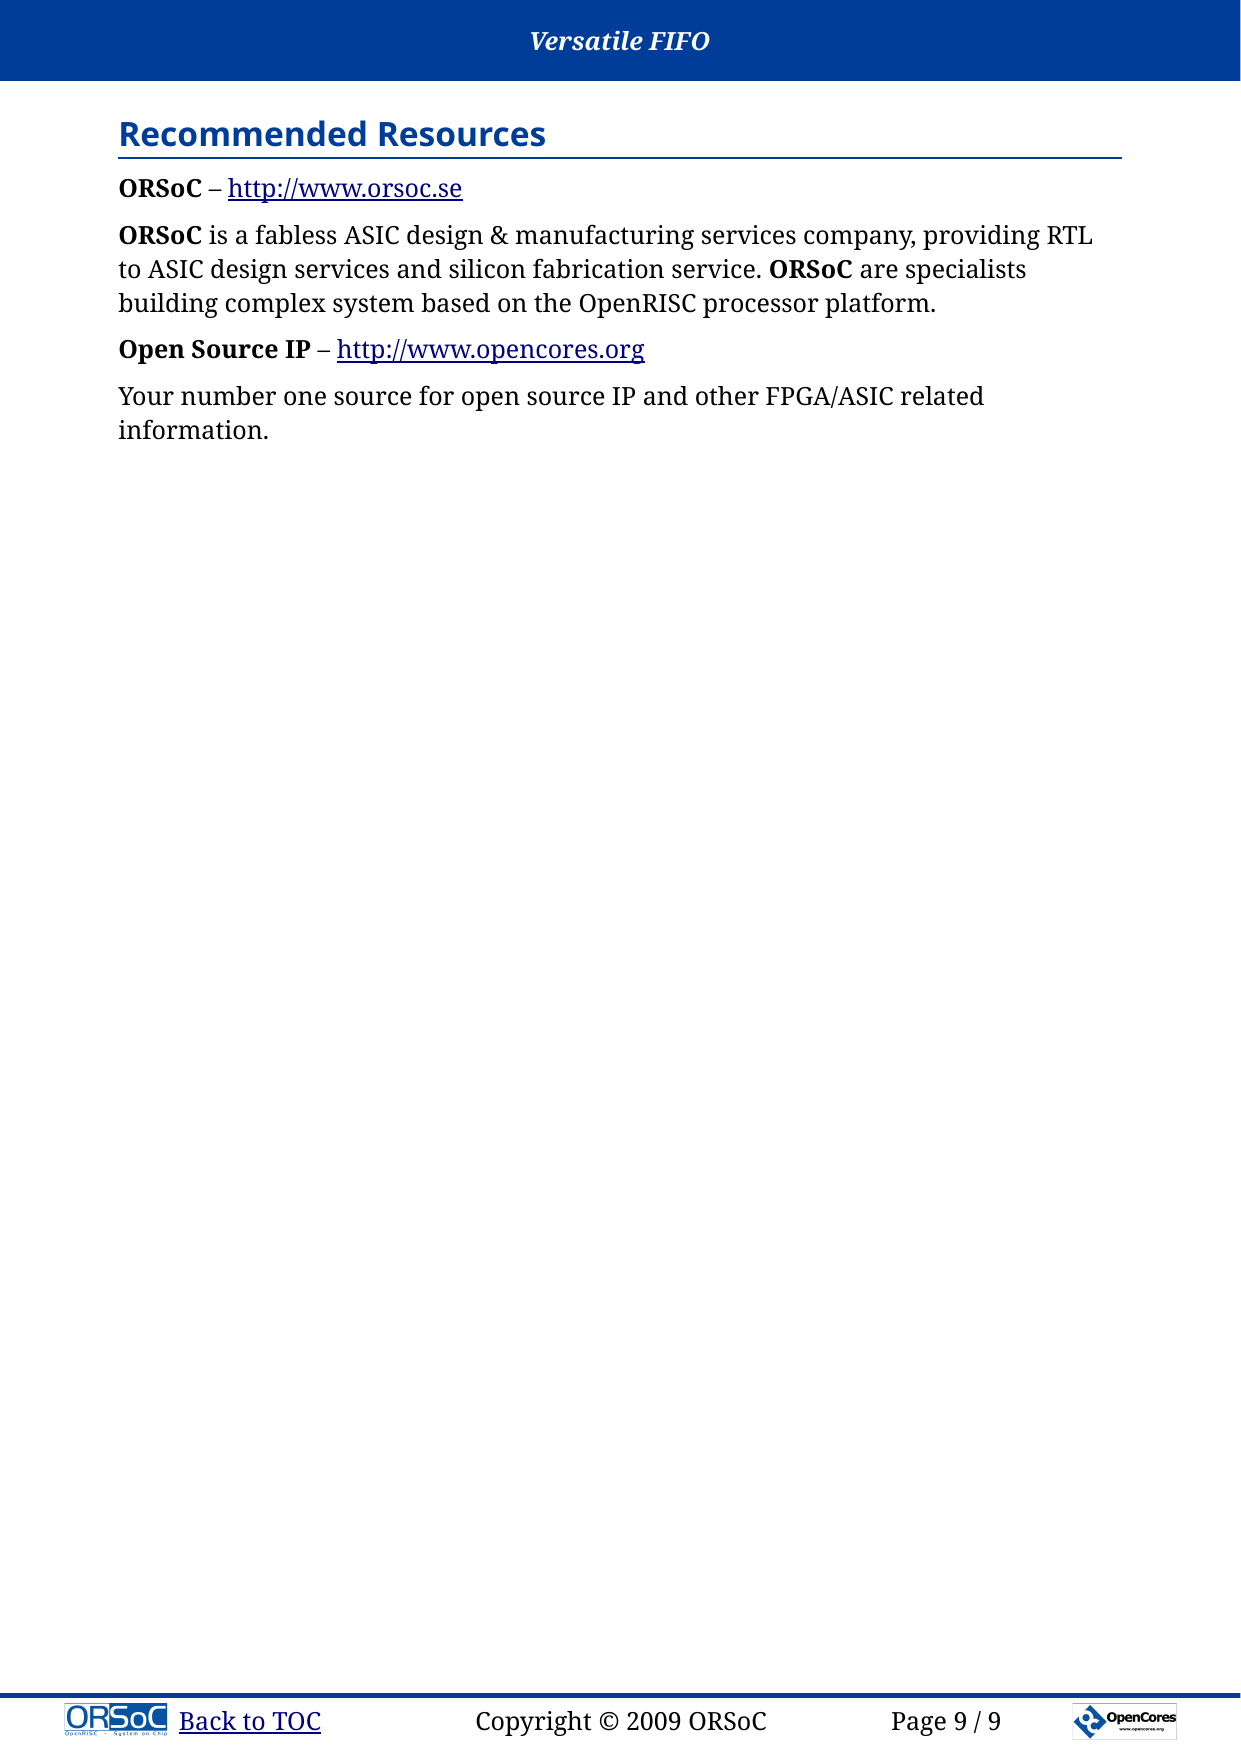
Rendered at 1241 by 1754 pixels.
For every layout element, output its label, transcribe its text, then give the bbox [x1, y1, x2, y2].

picture [64, 1703, 168, 1736]
text ORSoC is a fabless ASIC design & manufacturing services company, providing RTL to ASIC design services and silicon fabrication service. ORSoC are specialists building complex system based on the OpenRISC processor platform. [118, 217, 1122, 319]
text Your number one source for open source IP and other FPGA/ASIC related information. [118, 378, 1122, 447]
picture [1072, 1703, 1177, 1740]
text Open Source IP – http://www.opencores.org [118, 332, 1122, 366]
subtitle Recommended Resources [118, 111, 1122, 157]
text ORSoC – http://www.orsoc.se [118, 171, 1122, 205]
